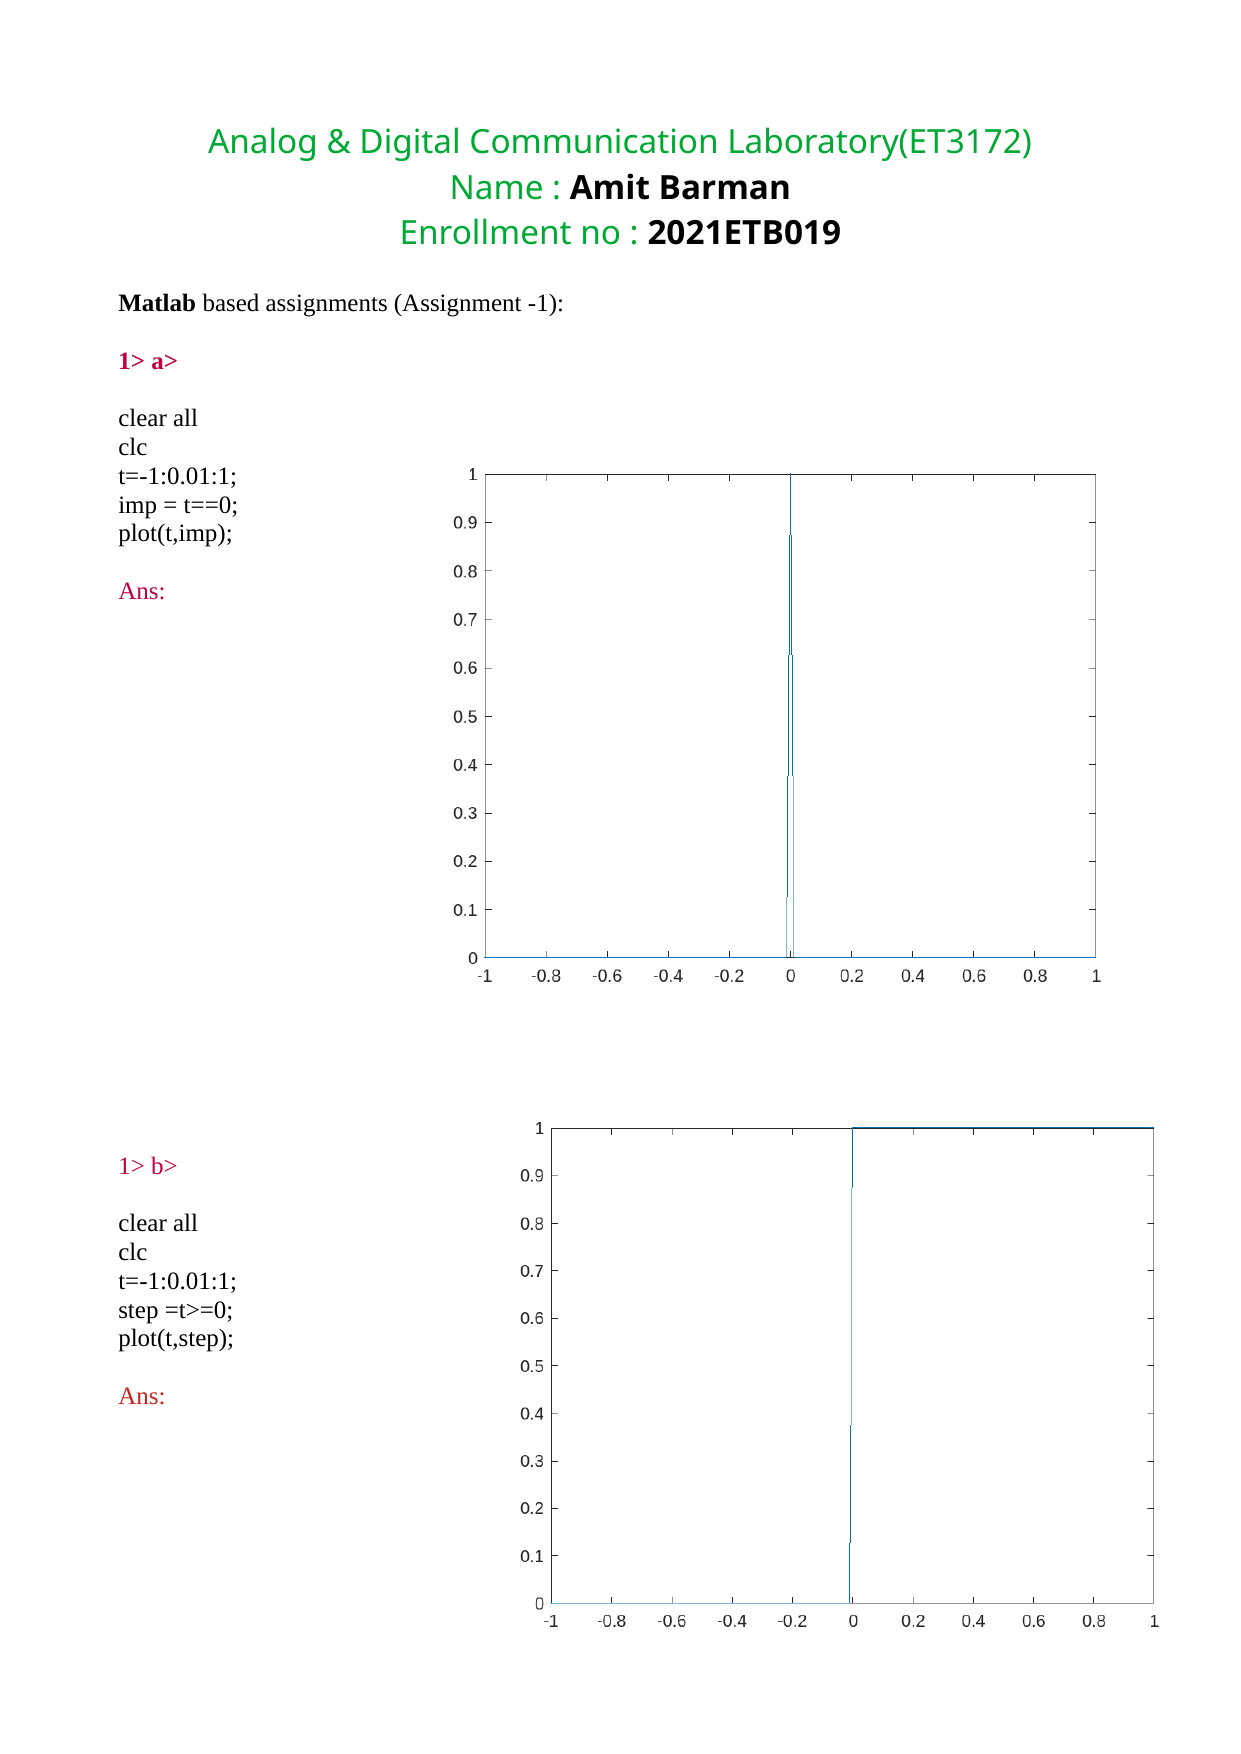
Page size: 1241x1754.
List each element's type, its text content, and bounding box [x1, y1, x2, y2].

text [1102, 518, 1122, 547]
picture [451, 467, 1102, 983]
text plot(t,imp); [118, 518, 451, 547]
text [1102, 576, 1122, 605]
text Name : Amit Barman [118, 163, 1122, 209]
text [1102, 490, 1122, 518]
text 1> b> [118, 1151, 518, 1180]
text clc [118, 432, 1122, 461]
picture [518, 1120, 1159, 1628]
text t=-1:0.01:1; [118, 461, 1122, 490]
text imp = t==0; [118, 490, 451, 518]
text clear all [118, 403, 1122, 432]
text Matlab based assignments (Assignment -1): [118, 288, 1122, 317]
text clc [118, 1237, 518, 1266]
text step =t>=0; [118, 1295, 518, 1323]
text t=-1:0.01:1; [118, 1266, 518, 1295]
text 1> a> [118, 346, 1122, 375]
text Ans: [118, 1381, 518, 1410]
text Enrollment no : 2021ETB019 [118, 209, 1122, 254]
text clear all [118, 1208, 518, 1237]
text Ans: [118, 576, 451, 605]
text plot(t,step); [118, 1323, 518, 1352]
text Analog & Digital Communication Laboratory(ET3172) [118, 118, 1122, 163]
